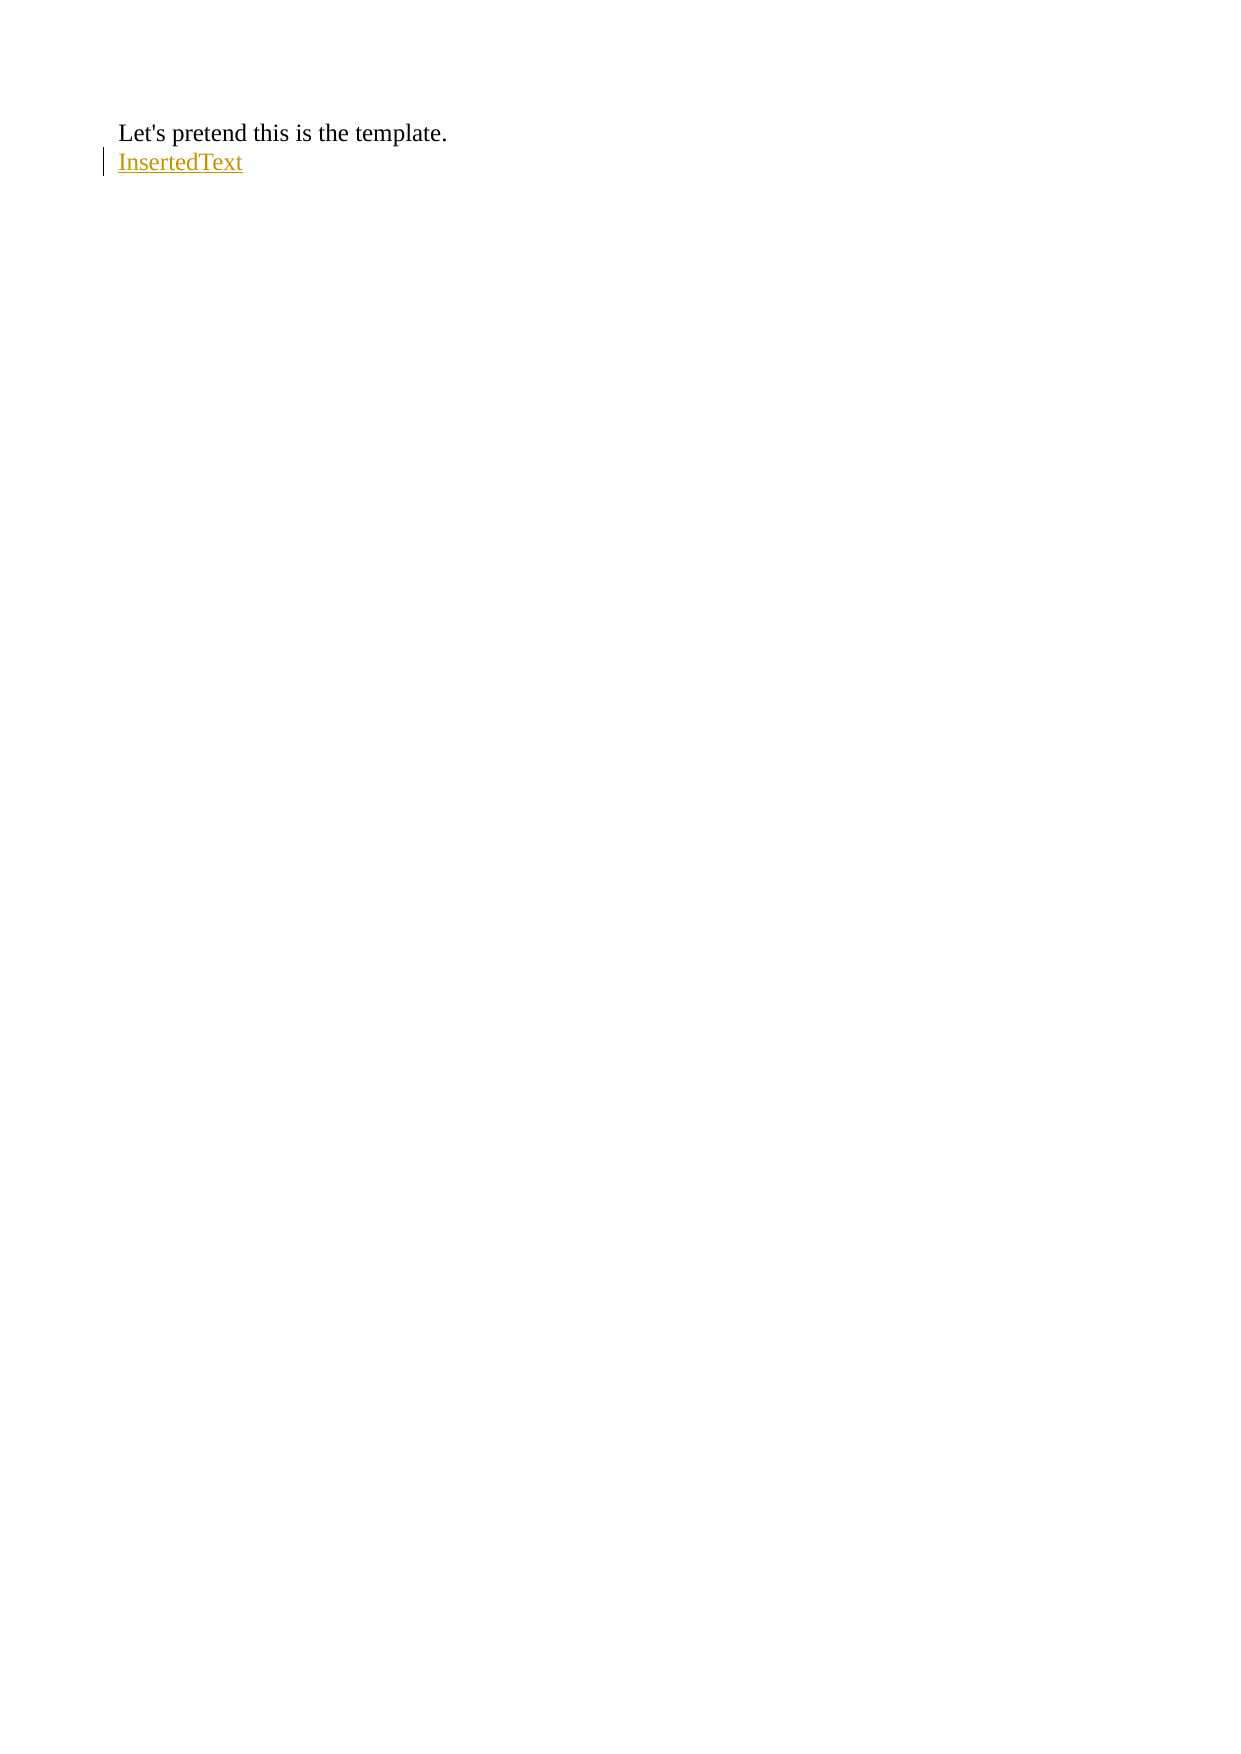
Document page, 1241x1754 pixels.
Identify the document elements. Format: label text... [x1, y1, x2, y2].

text InsertedText [118, 147, 1122, 176]
text Let's pretend this is the template. [118, 118, 1122, 147]
